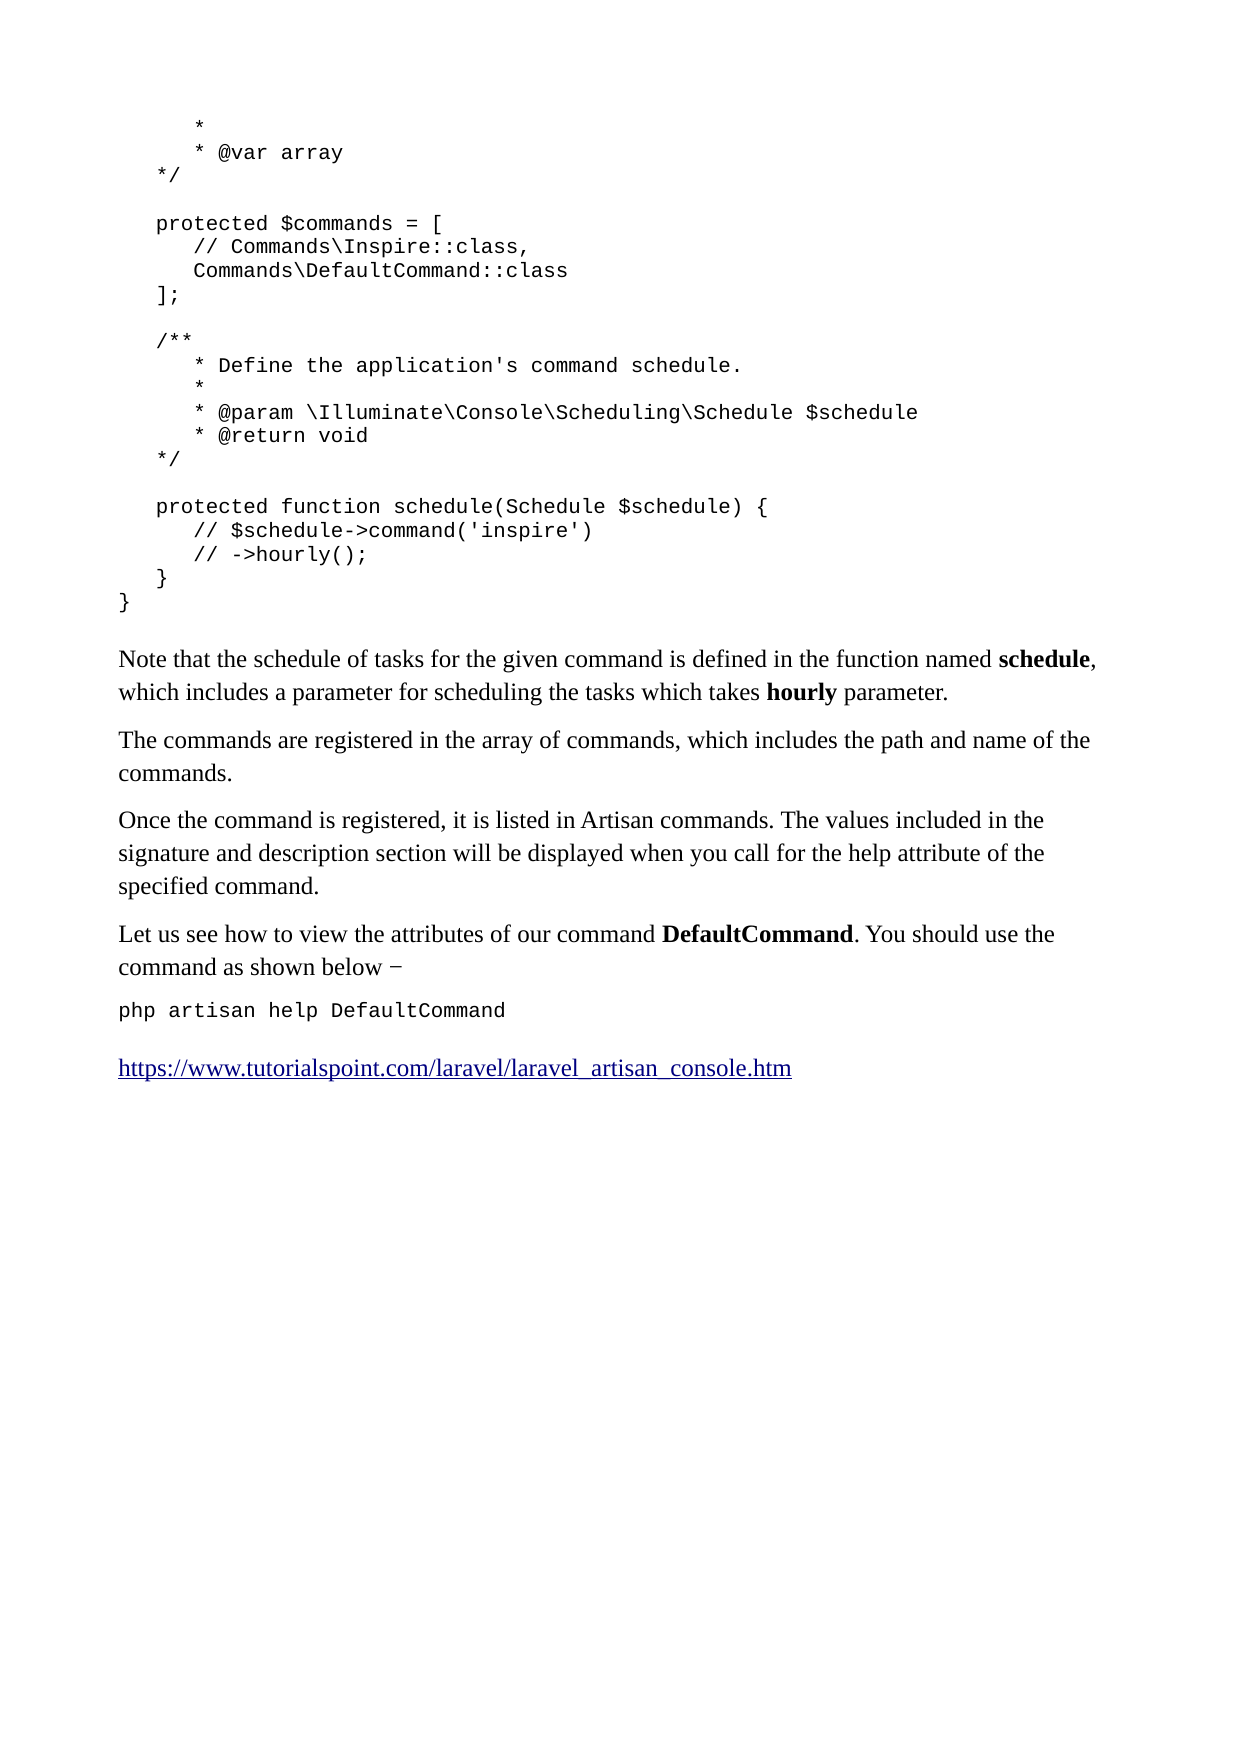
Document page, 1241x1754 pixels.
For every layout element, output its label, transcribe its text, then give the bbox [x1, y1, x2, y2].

text * Define the application's command schedule. [118, 354, 1122, 378]
text } [118, 567, 1122, 591]
text /** [118, 331, 1122, 354]
text php artisan help DefaultCommand [118, 1000, 1122, 1023]
text * [118, 378, 1122, 402]
text * @var array [118, 142, 1122, 165]
text protected $commands = [ [118, 213, 1122, 236]
text // Commands\Inspire::class, [118, 236, 1122, 260]
text * @param \Illuminate\Console\Scheduling\Schedule $schedule [118, 402, 1122, 426]
text Once the command is registered, it is listed in Artisan commands. The values included in the signature and description section will be displayed when you call for the help attribute of the specified command. [118, 805, 1122, 900]
text Commands\DefaultCommand::class [118, 260, 1122, 284]
text // $schedule->command('inspire') [118, 520, 1122, 544]
text } [118, 591, 1122, 615]
text protected function schedule(Schedule $schedule) { [118, 496, 1122, 520]
text // ->hourly(); [118, 544, 1122, 567]
text */ [118, 165, 1122, 189]
text * [118, 118, 1122, 142]
text https://www.tutorialspoint.com/laravel/laravel_artisan_console.htm [118, 1053, 1122, 1082]
text ]; [118, 284, 1122, 307]
text * @return void [118, 426, 1122, 449]
text The commands are registered in the array of commands, which includes the path and name of the commands. [118, 725, 1122, 787]
text Note that the schedule of tasks for the given command is defined in the function named schedule, which includes a parameter for scheduling the tasks which takes hourly parameter. [118, 644, 1122, 706]
text */ [118, 449, 1122, 473]
text Let us see how to view the attributes of our command DefaultCommand. You should use the command as shown below − [118, 919, 1122, 981]
